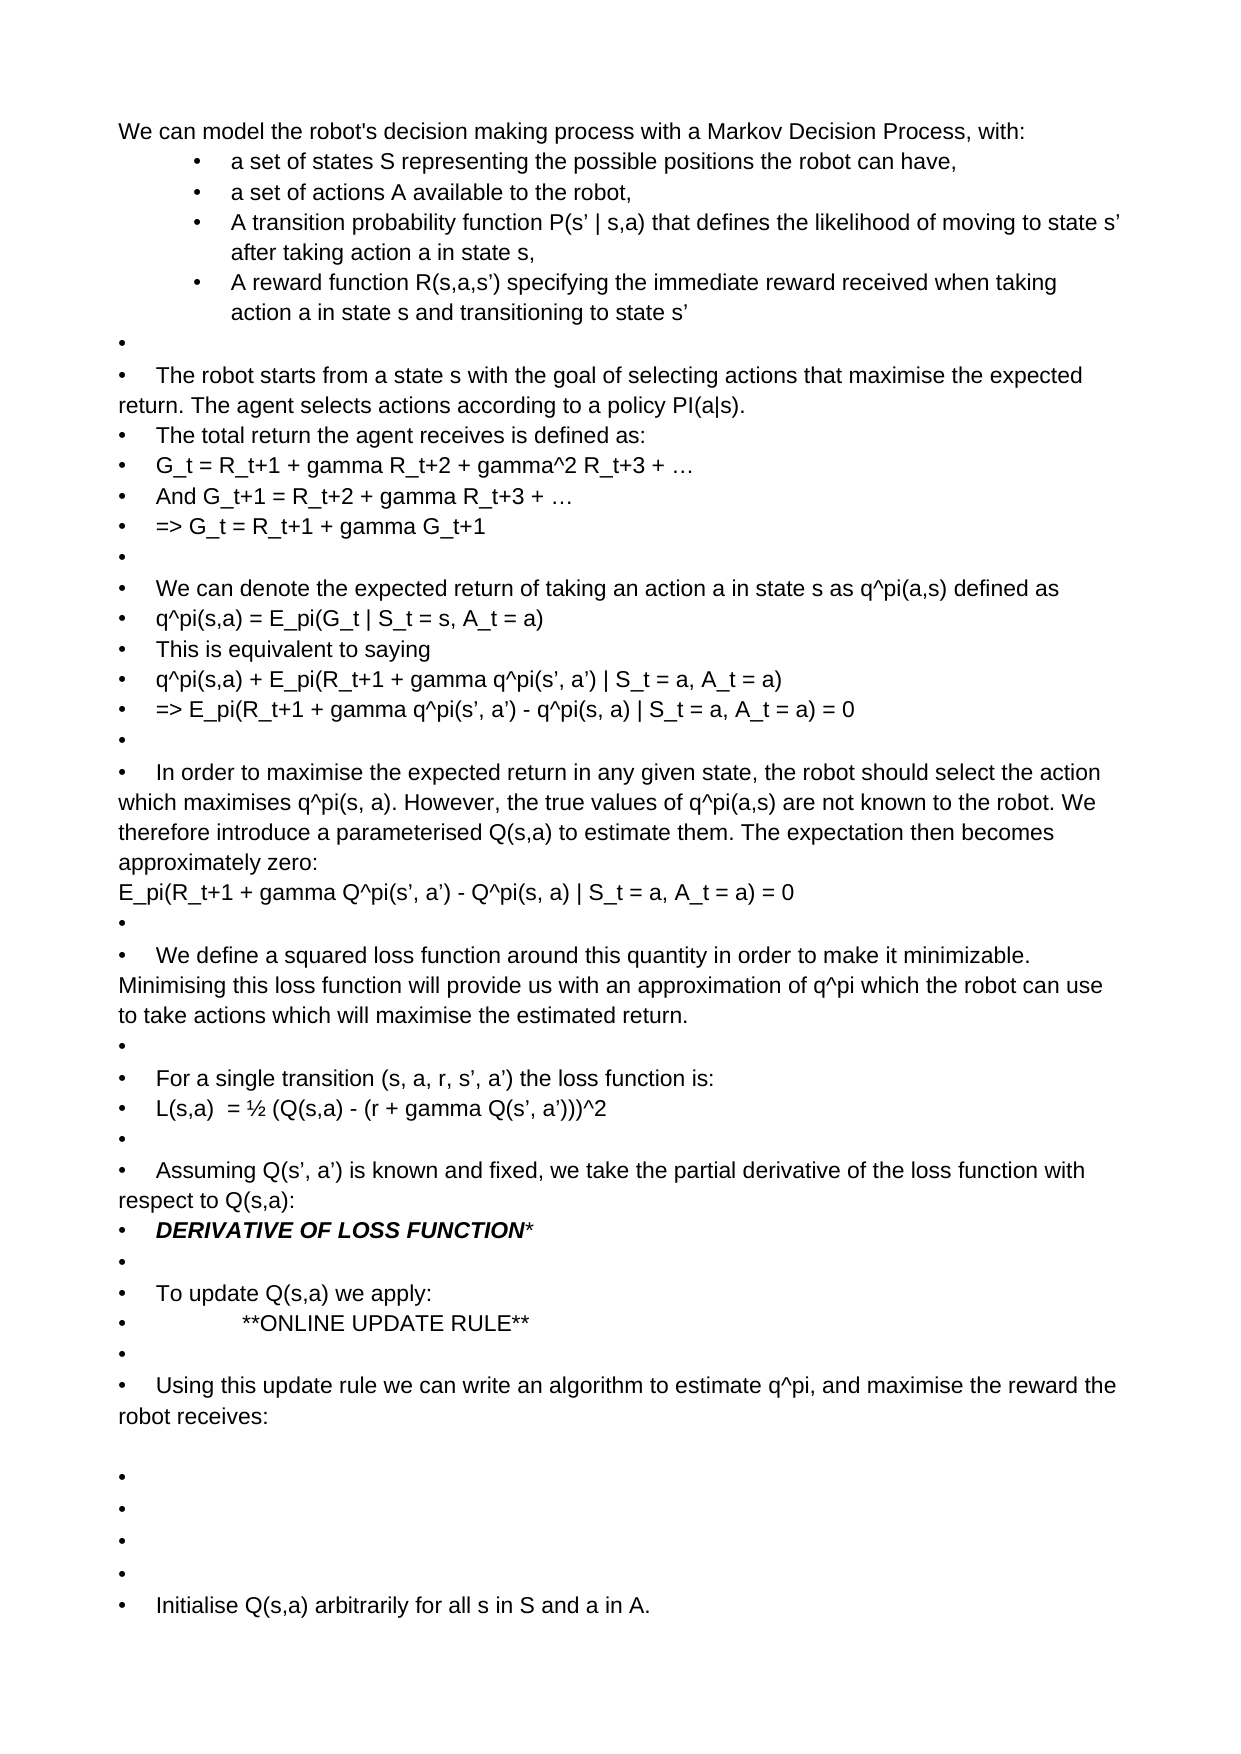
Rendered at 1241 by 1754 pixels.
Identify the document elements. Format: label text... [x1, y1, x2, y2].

text We can model the robot's decision making process with a Markov Decision Process, with: [118, 118, 1122, 144]
list => E_pi(R_t+1 + gamma q^pi(s’, a’) - q^pi(s, a) | S_t = a, A_t = a) = 0 [81, 696, 1122, 722]
list DERIVATIVE OF LOSS FUNCTION* [81, 1217, 1122, 1244]
list We can denote the expected return of taking an action a in state s as q^pi(a,s) defined as [81, 575, 1122, 602]
list L(s,a) = ½ (Q(s,a) - (r + gamma Q(s’, a’)))^2 [81, 1095, 1122, 1121]
list Assuming Q(s’, a’) is known and fixed, we take the partial derivative of the loss function with respect to Q(s,a): [81, 1157, 1122, 1214]
list For a single transition (s, a, r, s’, a’) the loss function is: [81, 1064, 1122, 1091]
list => G_t = R_t+1 + gamma G_t+1 [81, 513, 1122, 539]
list This is equivalent to saying [81, 636, 1122, 662]
list a set of actions A available to the robot, [193, 178, 1122, 205]
list q^pi(s,a) + E_pi(R_t+1 + gamma q^pi(s’, a’) | S_t = a, A_t = a) [81, 666, 1122, 692]
list a set of states S representing the possible positions the robot can have, [193, 148, 1122, 175]
list The total return the agent receives is defined as: [81, 422, 1122, 448]
list G_t = R_t+1 + gamma R_t+2 + gamma^2 R_t+3 + … [81, 452, 1122, 479]
list Initialise Q(s,a) arbitrarily for all s in S and a in A. [81, 1592, 1122, 1618]
list q^pi(s,a) = E_pi(G_t | S_t = s, A_t = a) [81, 605, 1122, 632]
list **ONLINE UPDATE RULE** [81, 1310, 1122, 1336]
list We define a squared loss function around this quantity in order to make it minimizable. Minimising this loss function will provide us with an approximation of q^pi which the robot can use to take actions which will maximise the estimated return. [81, 942, 1122, 1028]
list A reward function R(s,a,s’) specifying the immediate reward received when taking action a in state s and transitioning to state s’ [193, 269, 1122, 326]
list In order to maximise the expected return in any given state, the robot should select the action which maximises q^pi(s, a). However, the true values of q^pi(a,s) are not known to the robot. We therefore introduce a parameterised Q(s,a) to estimate them. The expectation then becomes approximately zero: E_pi(R_t+1 + gamma Q^pi(s’, a’) - Q^pi(s, a) | S_t = a, A_t = a) = 0 [81, 758, 1122, 906]
list And G_t+1 = R_t+2 + gamma R_t+3 + … [81, 483, 1122, 509]
list Using this update rule we can write an algorithm to estimate q^pi, and maximise the reward the robot receives: [81, 1372, 1122, 1459]
list The robot starts from a state s with the goal of selecting actions that maximise the expected return. The agent selects actions according to a policy PI(a|s). [81, 362, 1122, 418]
list A transition probability function P(s’ | s,a) that defines the likelihood of moving to state s’ after taking action a in state s, [193, 209, 1122, 265]
list To update Q(s,a) we apply: [81, 1280, 1122, 1306]
